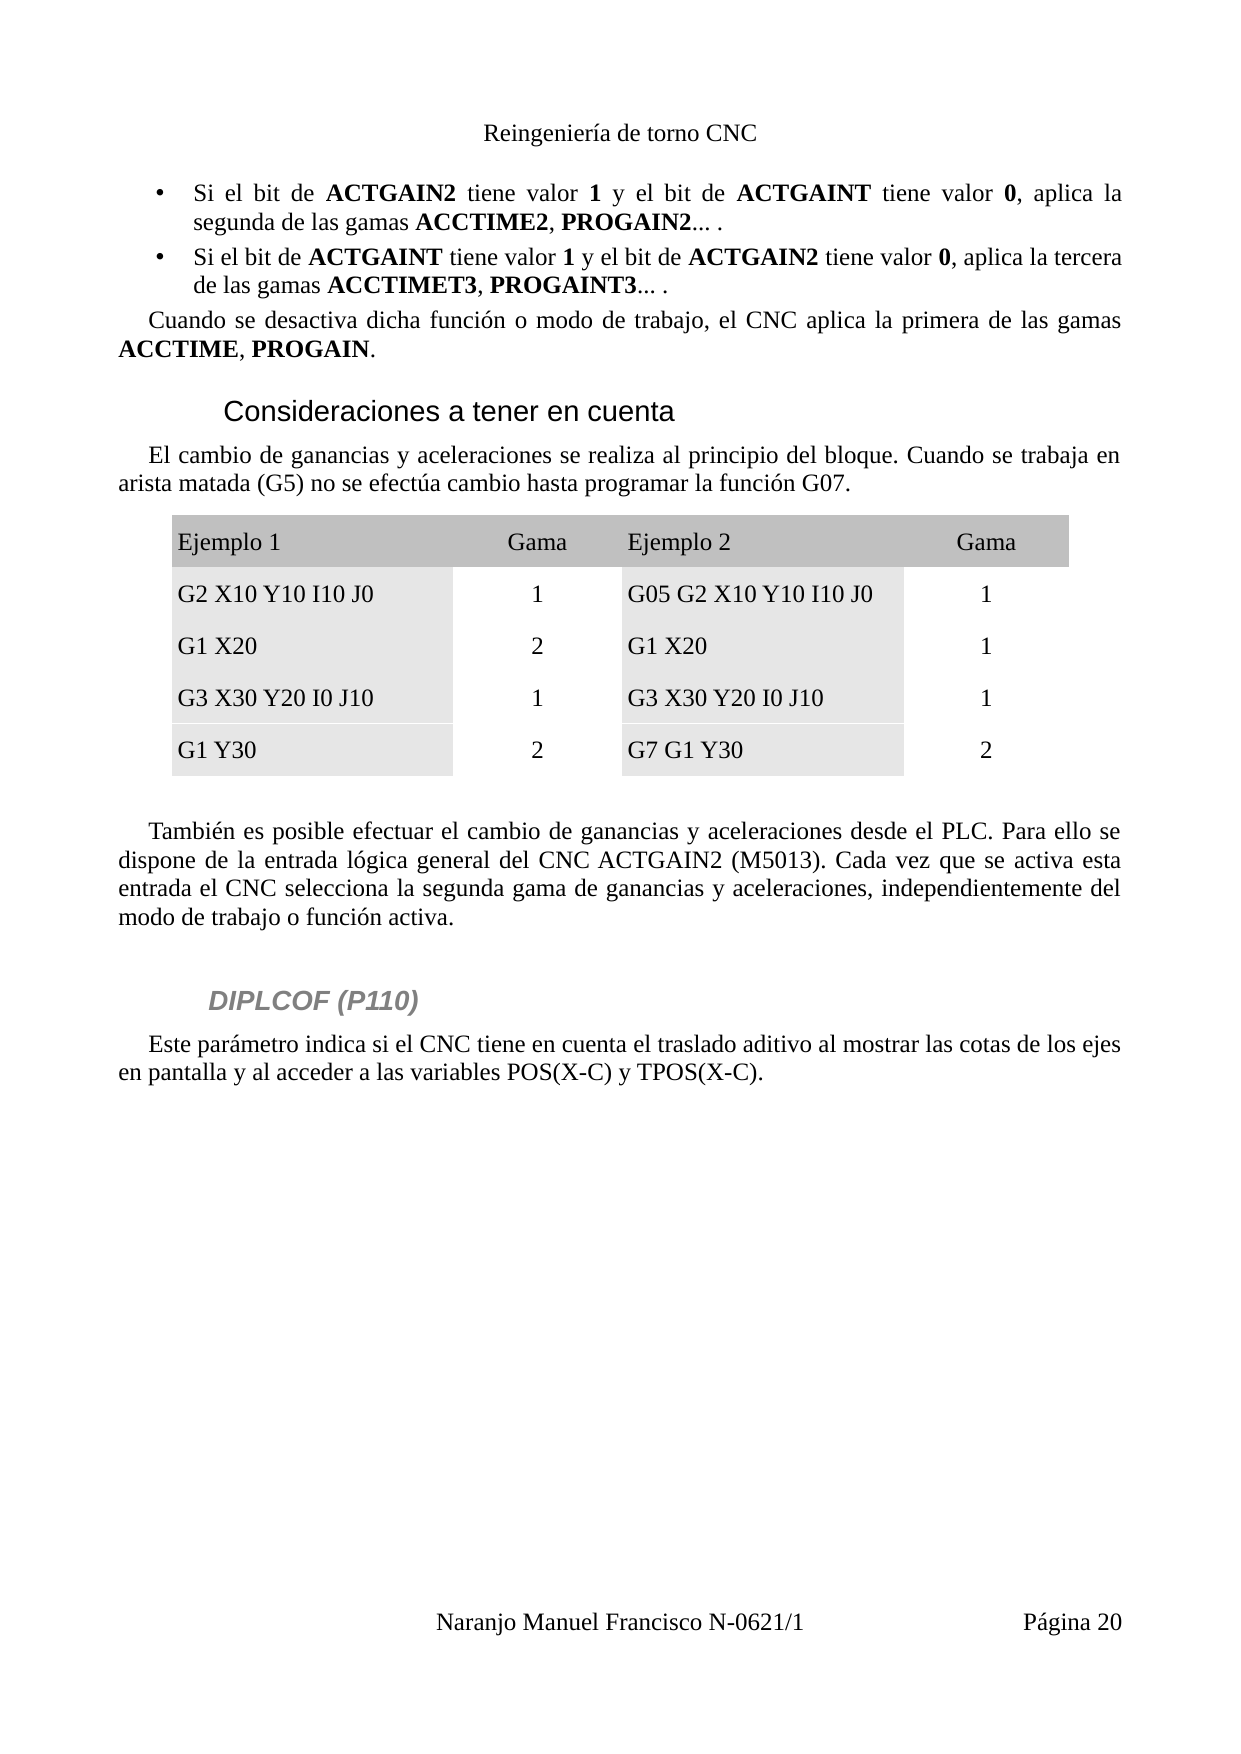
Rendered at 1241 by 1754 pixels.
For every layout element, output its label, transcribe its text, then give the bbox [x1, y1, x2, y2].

table_cell G3 X30 Y20 I0 J10 [622, 671, 904, 723]
table_cell G1 X20 [622, 619, 904, 671]
table_cell 2 [453, 619, 622, 671]
table_cell G3 X30 Y20 I0 J10 [172, 671, 453, 723]
table_cell G1 X20 [172, 619, 453, 671]
table_cell 1 [904, 619, 1069, 671]
table_cell 1 [904, 567, 1069, 619]
table_cell 2 [904, 724, 1069, 776]
list Si el bit de ACTGAIN2 tiene valor 1 y el bit de ACTGAINT tiene valor 0, aplica la segunda de las gamas ACCTIME2, PROGAIN2... . [156, 178, 1122, 236]
table_cell G7 G1 Y30 [622, 724, 904, 776]
text Este parámetro indica si el CNC tiene en cuenta el traslado aditivo al mostrar las cotas de los ejes en pantalla y al acceder a las variables POS(X-C) y TPOS(X-C). [118, 1029, 1122, 1086]
table_cell G2 X10 Y10 I10 J0 [172, 567, 453, 619]
table_cell G1 Y30 [172, 724, 453, 776]
table_cell G05 G2 X10 Y10 I10 J0 [622, 567, 904, 619]
table_cell 1 [453, 567, 622, 619]
subtitle Consideraciones a tener en cuenta [118, 394, 1122, 427]
table_header Gama [453, 515, 622, 567]
table_header Ejemplo 1 [172, 515, 453, 567]
table_header Ejemplo 2 [622, 515, 904, 567]
table_header Gama [904, 515, 1069, 567]
subtitle DIPLCOF (P110) [118, 984, 1122, 1016]
list Si el bit de ACTGAINT tiene valor 1 y el bit de ACTGAIN2 tiene valor 0, aplica la tercera de las gamas ACCTIMET3, PROGAINT3... . [156, 242, 1122, 299]
table_cell 1 [453, 671, 622, 723]
table_cell 2 [453, 724, 622, 776]
text Cuando se desactiva dicha función o modo de trabajo, el CNC aplica la primera de las gamas ACCTIME, PROGAIN. [118, 305, 1122, 363]
text El cambio de ganancias y aceleraciones se realiza al principio del bloque. Cuando se trabaja en arista matada (G5) no se efectúa cambio hasta programar la función G07. [118, 440, 1122, 497]
text También es posible efectuar el cambio de ganancias y aceleraciones desde el PLC. Para ello se dispone de la entrada lógica general del CNC ACTGAIN2 (M5013). Cada vez que se activa esta entrada el CNC selecciona la segunda gama de ganancias y aceleraciones, independientemente del modo de trabajo o función activa. [118, 816, 1122, 931]
table_cell 1 [904, 671, 1069, 723]
